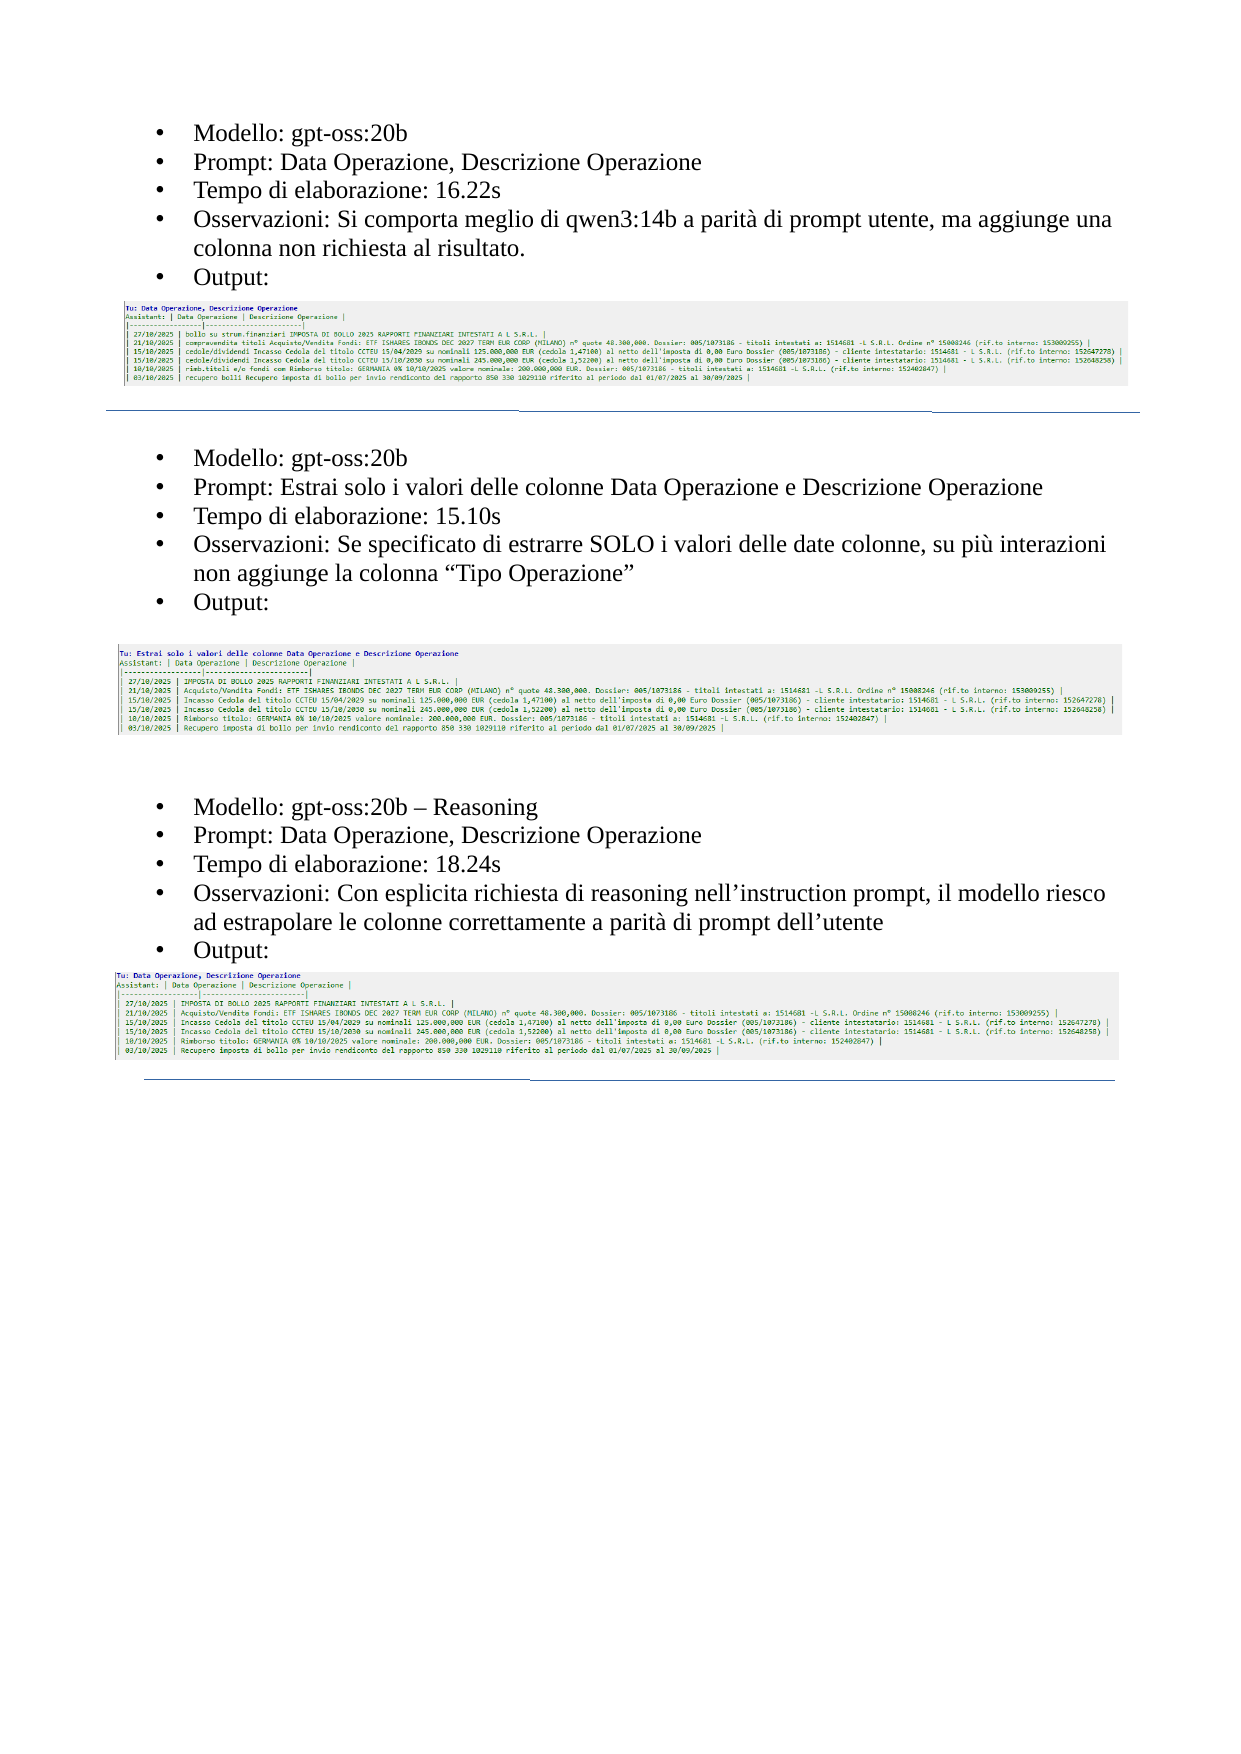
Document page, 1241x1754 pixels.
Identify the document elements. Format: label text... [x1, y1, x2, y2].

list Modello: gpt-oss:20b [156, 443, 1122, 472]
picture [118, 644, 1123, 735]
list Output: [156, 936, 1122, 964]
list Osservazioni: Si comporta meglio di qwen3:14b a parità di prompt utente, ma aggiunge una colonna non richiesta al risultato. [156, 204, 1122, 262]
list Tempo di elaborazione: 18.24s [156, 849, 1122, 878]
picture [124, 301, 1129, 386]
list Prompt: Data Operazione, Descrizione Operazione [156, 147, 1122, 176]
list Output: [156, 587, 1122, 616]
list Osservazioni: Se specificato di estrarre SOLO i valori delle date colonne, su più interazioni non aggiunge la colonna “Tipo Operazione” [156, 529, 1122, 587]
list Prompt: Estrai solo i valori delle colonne Data Operazione e Descrizione Operazione [156, 472, 1122, 501]
list Tempo di elaborazione: 15.10s [156, 501, 1122, 529]
list Modello: gpt-oss:20b [156, 118, 1122, 147]
list Output: [156, 262, 1122, 291]
list Prompt: Data Operazione, Descrizione Operazione [156, 821, 1122, 849]
picture [115, 972, 1119, 1060]
list Osservazioni: Con esplicita richiesta di reasoning nell’instruction prompt, il modello riesco ad estrapolare le colonne correttamente a parità di prompt dell’utente [156, 878, 1122, 936]
list Tempo di elaborazione: 16.22s [156, 176, 1122, 204]
list Modello: gpt-oss:20b – Reasoning [156, 792, 1122, 821]
